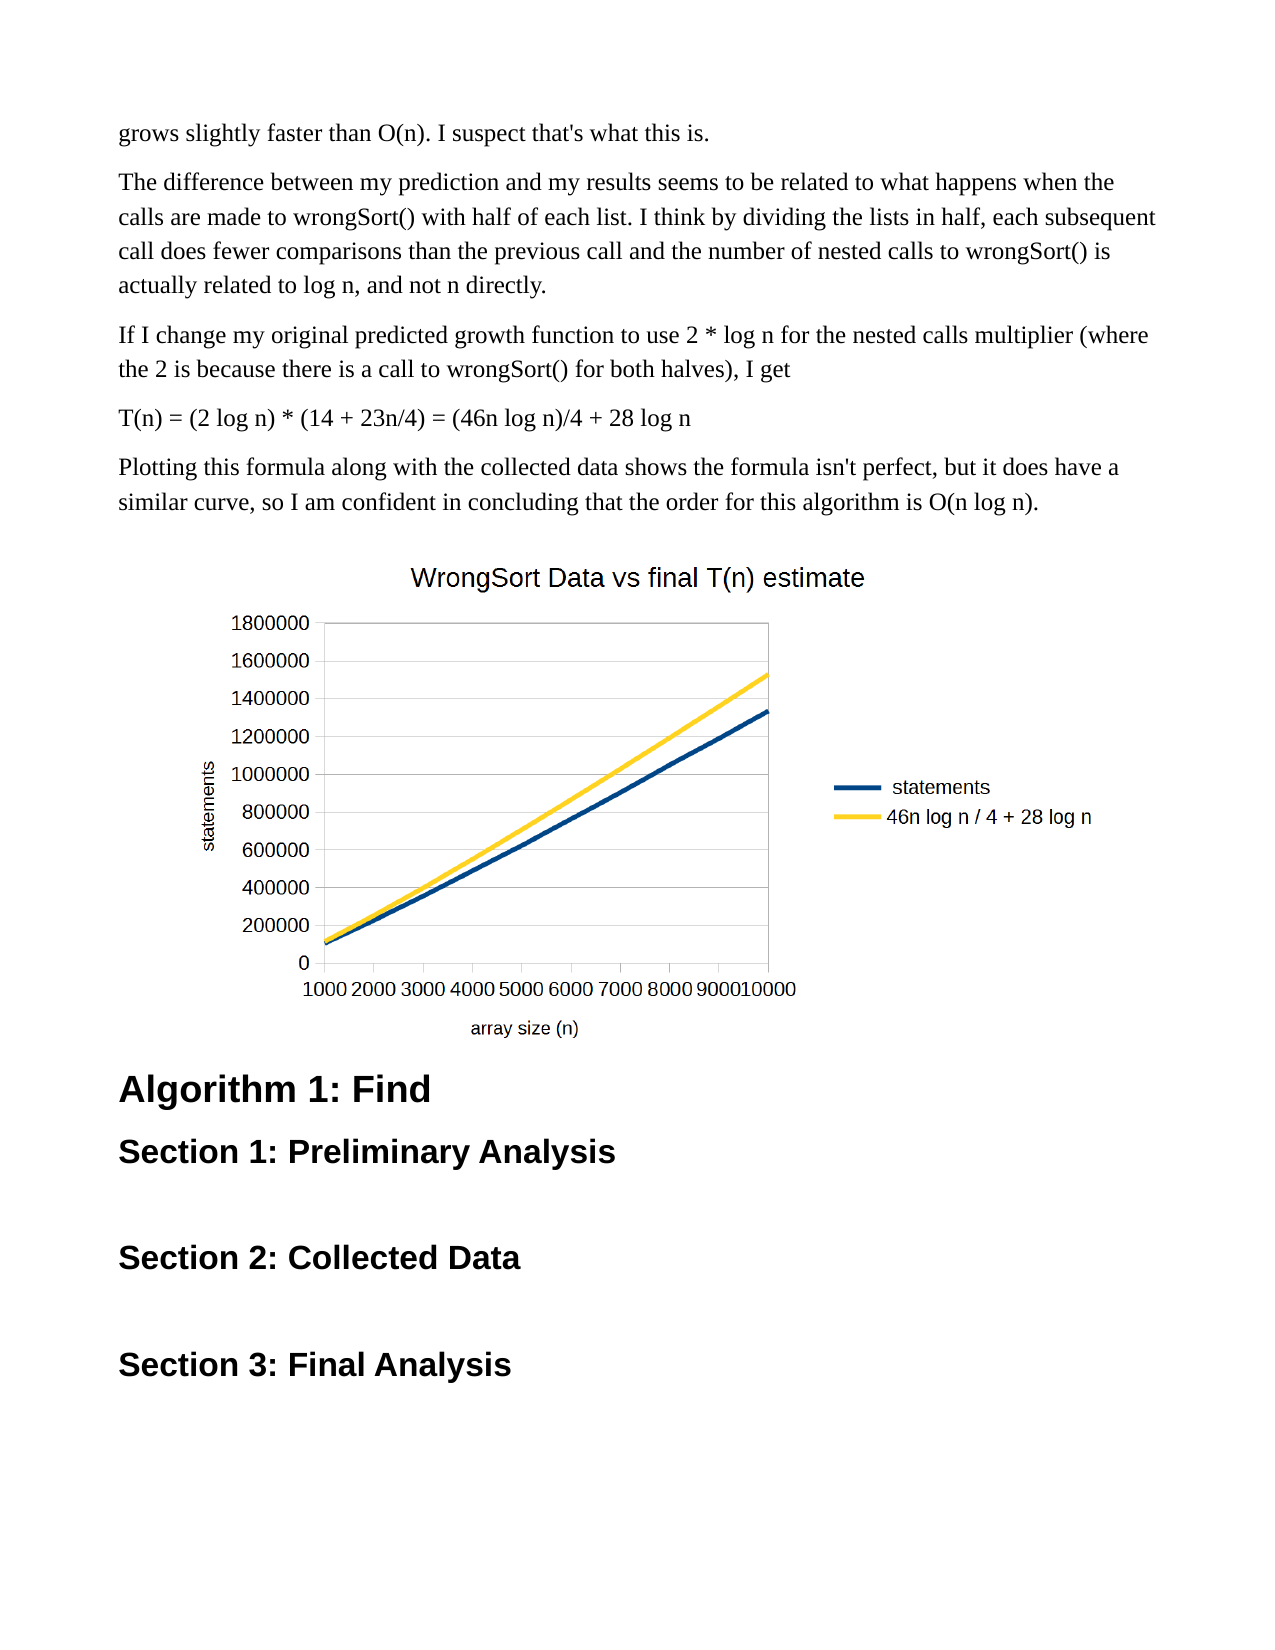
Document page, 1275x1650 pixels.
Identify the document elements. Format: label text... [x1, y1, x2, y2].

subtitle Section 2: Collected Data [118, 1238, 1157, 1277]
text The difference between my prediction and my results seems to be related to what happens when the calls are made to wrongSort() with half of each list. I think by dividing the lists in half, each subsequent call does fewer comparisons than the previous call and the number of nested calls to wrongSort() is actually related to log n, and not n directly. [118, 167, 1157, 299]
picture [165, 535, 1111, 1068]
text Plotting this formula along with the collected data shows the formula isn't perfect, but it does have a similar curve, so I am confident in concluding that the order for this algorithm is O(n log n). [118, 452, 1157, 516]
subtitle Section 1: Preliminary Analysis [118, 1132, 1157, 1170]
subtitle Algorithm 1: Find [118, 644, 1157, 1111]
subtitle Section 3: Final Analysis [118, 1345, 1157, 1383]
text If I change my original predicted growth function to use 2 * log n for the nested calls multiplier (where the 2 is because there is a call to wrongSort() for both halves), I get [118, 320, 1157, 383]
text T(n) = (2 log n) * (14 + 23n/4) = (46n log n)/4 + 28 log n [118, 403, 1157, 432]
text grows slightly faster than O(n). I suspect that's what this is. [118, 118, 1157, 147]
